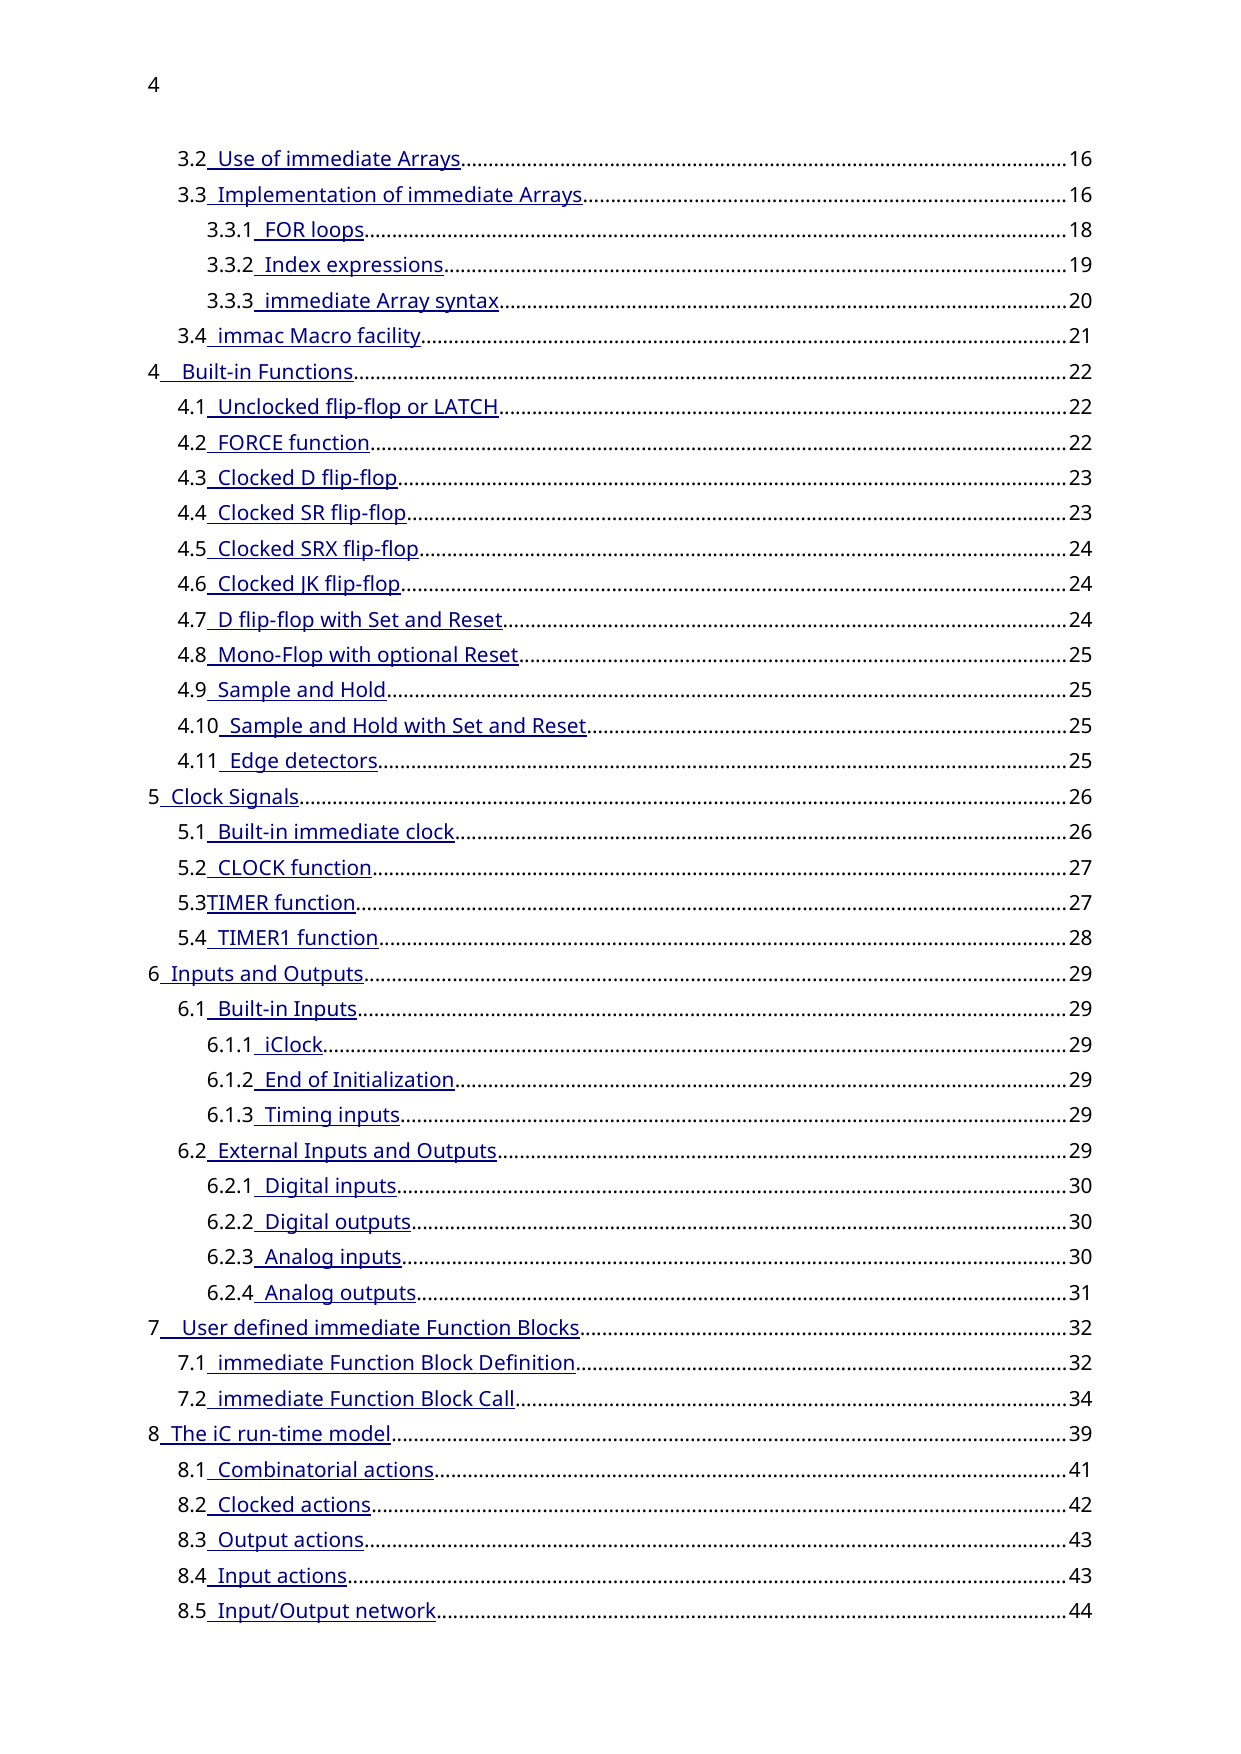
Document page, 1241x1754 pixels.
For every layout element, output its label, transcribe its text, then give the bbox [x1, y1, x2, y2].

text 4.2 FORCE function 22 [177, 431, 1092, 455]
text 5 Clock Signals 26 [148, 785, 1092, 809]
text 3.3.3 immediate Array syntax 20 [207, 289, 1092, 313]
text 8.5 Input/Output network 44 [177, 1600, 1092, 1623]
text 8.1 Combinatorial actions 41 [177, 1458, 1092, 1482]
text 4.10 Sample and Hold with Set and Reset 25 [177, 714, 1092, 738]
text 3.3.1 FOR loops 18 [207, 218, 1092, 242]
text 8 The iC run-time model 39 [148, 1423, 1092, 1446]
text 6.1.3 Timing inputs 29 [207, 1104, 1092, 1128]
text 8.4 Input actions 43 [177, 1564, 1092, 1588]
text 3.3 Implementation of immediate Arrays 16 [177, 183, 1092, 207]
text 4.7 D flip-flop with Set and Reset 24 [177, 608, 1092, 632]
text 6.2.1 Digital inputs 30 [207, 1175, 1092, 1198]
text 6.2.2 Digital outputs 30 [207, 1210, 1092, 1234]
text 4.8 Mono-Flop with optional Reset 25 [177, 643, 1092, 667]
text 4 Built-in Functions 22 [148, 360, 1092, 384]
text 8.2 Clocked actions 42 [177, 1493, 1092, 1517]
text 4.6 Clocked JK flip-flop 24 [177, 573, 1092, 596]
text 6.1.2 End of Initialization 29 [207, 1068, 1092, 1092]
text 5.2 CLOCK function 27 [177, 856, 1092, 880]
text 4.3 Clocked D flip-flop 23 [177, 466, 1092, 490]
text 6 Inputs and Outputs 29 [148, 962, 1092, 986]
text 8.3 Output actions 43 [177, 1529, 1092, 1553]
text 5.1 Built-in immediate clock 26 [177, 821, 1092, 844]
text 7.1 immediate Function Block Definition 32 [177, 1352, 1092, 1376]
text 4.9 Sample and Hold 25 [177, 679, 1092, 703]
text 6.1 Built-in Inputs 29 [177, 998, 1092, 1021]
text 4.11 Edge detectors 25 [177, 750, 1092, 773]
text 3.3.2 Index expressions 19 [207, 254, 1092, 278]
text 7.2 immediate Function Block Call 34 [177, 1387, 1092, 1411]
text 4.1 Unclocked flip-flop or LATCH 22 [177, 396, 1092, 419]
text 6.2.4 Analog outputs 31 [207, 1281, 1092, 1305]
text 6.2 External Inputs and Outputs 29 [177, 1139, 1092, 1163]
text 3.2 Use of immediate Arrays 16 [177, 148, 1092, 171]
text 4.5 Clocked SRX flip-flop 24 [177, 537, 1092, 561]
text 5.3TIMER function 27 [177, 891, 1092, 915]
text 5.4 TIMER1 function 28 [177, 927, 1092, 951]
text 3.4 immac Macro facility 21 [177, 325, 1092, 348]
text 4.4 Clocked SR flip-flop 23 [177, 502, 1092, 526]
text 6.2.3 Analog inputs 30 [207, 1246, 1092, 1269]
text 6.1.1 iClock 29 [207, 1033, 1092, 1057]
text 7 User defined immediate Function Blocks 32 [148, 1316, 1092, 1340]
